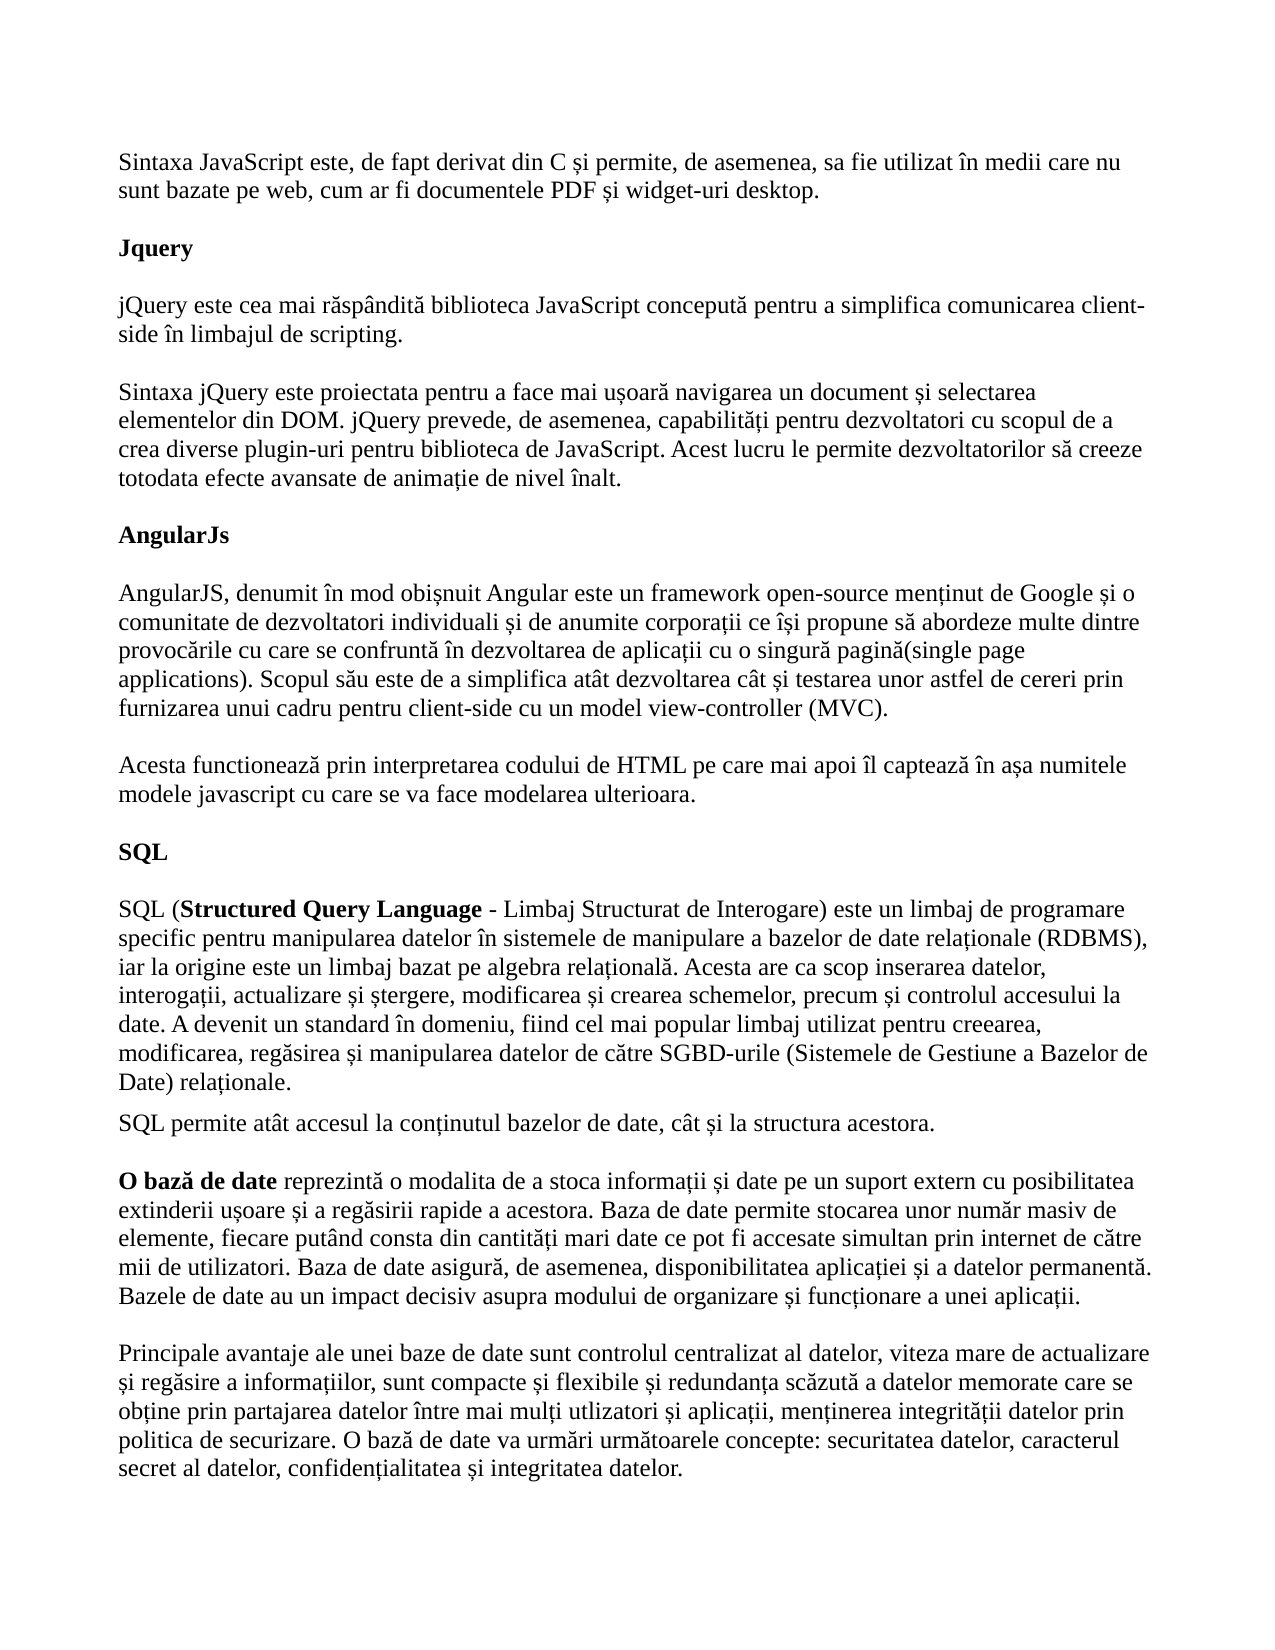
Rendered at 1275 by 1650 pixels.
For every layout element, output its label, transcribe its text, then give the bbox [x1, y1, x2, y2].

text Sintaxa jQuery este proiectata pentru a face mai ușoară navigarea un document și selectarea elementelor din DOM. jQuery prevede, de asemenea, capabilități pentru dezvoltatori cu scopul de a crea diverse plugin-uri pentru biblioteca de JavaScript. Acest lucru le permite dezvoltatorilor să creeze totodata efecte avansate de animație de nivel înalt. [118, 377, 1157, 492]
text Sintaxa JavaScript este, de fapt derivat din C și permite, de asemenea, sa fie utilizat în medii care nu sunt bazate pe web, cum ar fi documentele PDF și widget-uri desktop. [118, 118, 1157, 204]
text Acesta functionează prin interpretarea codului de HTML pe care mai apoi îl captează în așa numitele modele javascript cu care se va face modelarea ulterioara. [118, 751, 1157, 808]
text AngularJS, denumit în mod obișnuit Angular este un framework open-source menținut de Google și o comunitate de dezvoltatori individuali și de anumite corporații ce își propune să abordeze multe dintre provocările cu care se confruntă în dezvoltarea de aplicații cu o singură pagină(single page applications). Scopul său este de a simplifica atât dezvoltarea cât și testarea unor astfel de cereri prin furnizarea unui cadru pentru client-side cu un model view-controller (MVC). [118, 578, 1157, 722]
text jQuery este cea mai răspândită biblioteca JavaScript concepută pentru a simplifica comunicarea client-side în limbajul de scripting. [118, 291, 1157, 348]
text Principale avantaje ale unei baze de date sunt controlul centralizat al datelor, viteza mare de actualizare și regăsire a informațiilor, sunt compacte și flexibile și redundanța scăzută a datelor memorate care se obține prin partajarea datelor între mai mulți utlizatori și aplicații, menținerea integrității datelor prin politica de securizare. O bază de date va urmări următoarele concepte: securitatea datelor, caracterul secret al datelor, confidențialitatea și integritatea datelor. [118, 1338, 1157, 1482]
text O bază de date reprezintă o modalita de a stoca informații și date pe un suport extern cu posibilitatea extinderii ușoare și a regăsirii rapide a acestora. Baza de date permite stocarea unor număr masiv de elemente, fiecare putând consta din cantități mari date ce pot fi accesate simultan prin internet de către mii de utilizatori. Baza de date asigură, de asemenea, disponibilitatea aplicației și a datelor permanentă. Bazele de date au un impact decisiv asupra modului de organizare și funcționare a unei aplicații. [118, 1166, 1157, 1310]
text Jquery [118, 233, 1157, 262]
text SQL (Structured Query Language - Limbaj Structurat de Interogare) este un limbaj de programare specific pentru manipularea datelor în sistemele de manipulare a bazelor de date relaționale (RDBMS), iar la origine este un limbaj bazat pe algebra relațională. Acesta are ca scop inserarea datelor, interogații, actualizare și ștergere, modificarea și crearea schemelor, precum și controlul accesului la date. A devenit un standard în domeniu, fiind cel mai popular limbaj utilizat pentru creearea, modificarea, regăsirea și manipularea datelor de către SGBD-urile (Sistemele de Gestiune a Bazelor de Date) relaționale. [118, 894, 1157, 1096]
text AngularJs [118, 521, 1157, 549]
text SQL [118, 837, 1157, 866]
text SQL permite atât accesul la conținutul bazelor de date, cât și la structura acestora. [118, 1108, 1157, 1137]
